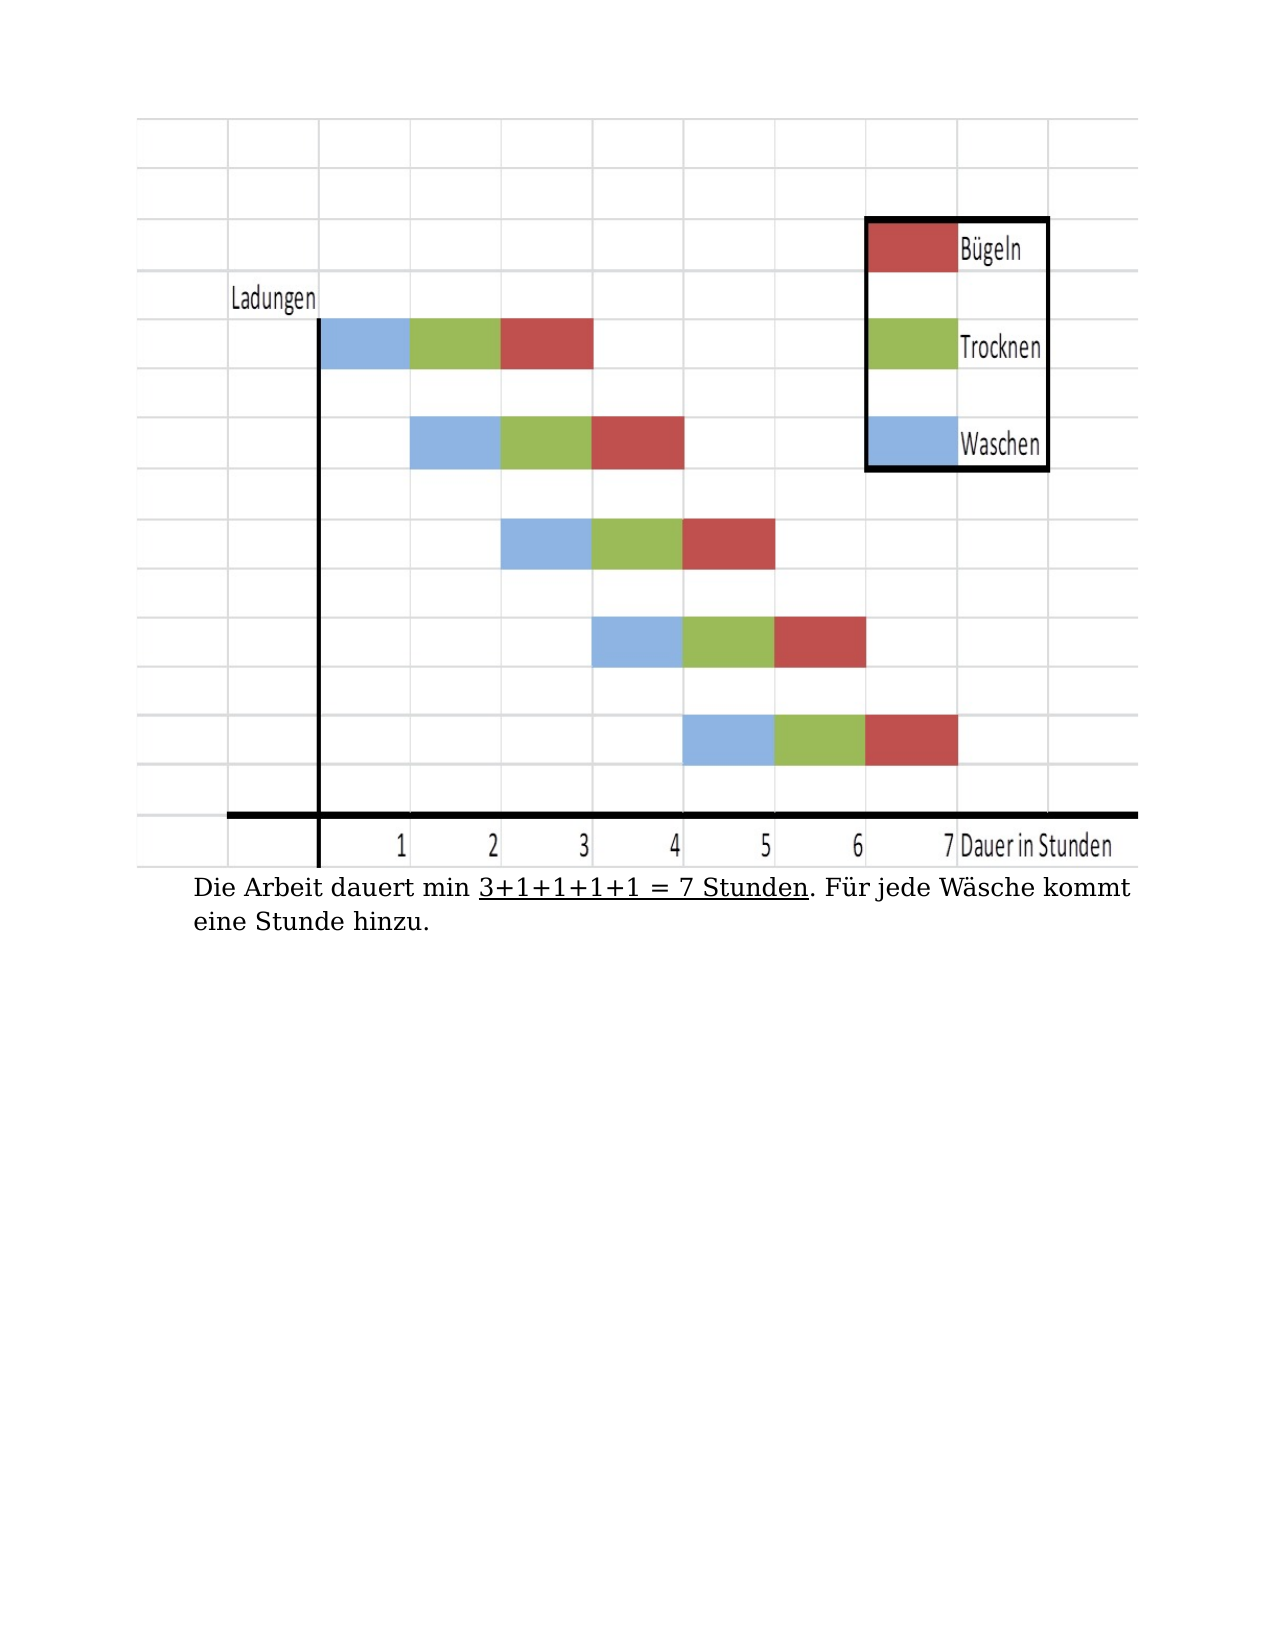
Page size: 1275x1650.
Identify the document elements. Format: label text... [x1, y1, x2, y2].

picture [136, 118, 1139, 869]
list Die Arbeit dauert min 3+1+1+1+1 = 7 Stunden. Für jede Wäsche kommt eine Stunde hinzu. [156, 118, 1157, 936]
